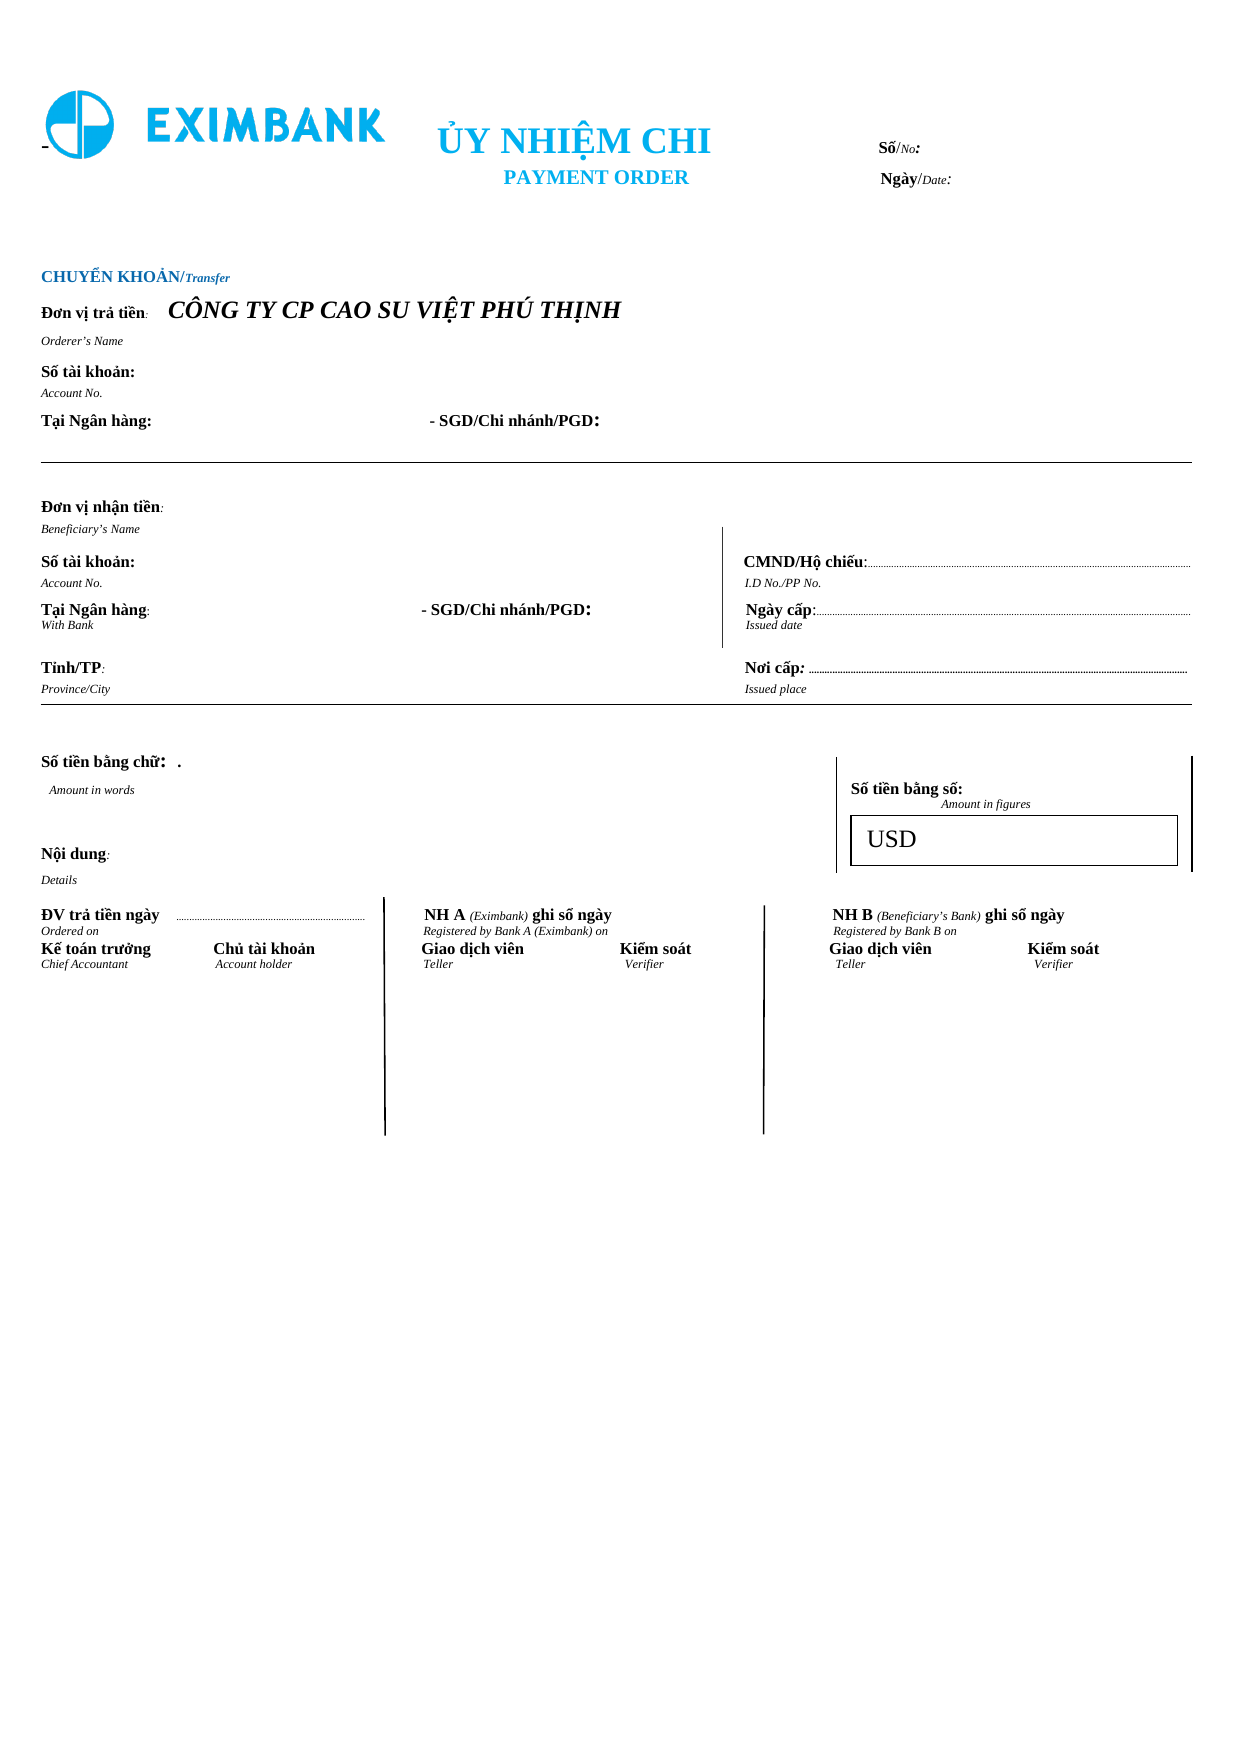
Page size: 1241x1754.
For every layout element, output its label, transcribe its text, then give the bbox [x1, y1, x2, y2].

text [41, 798, 836, 811]
text Registered by Bank A (Eximbank) on [385, 925, 763, 937]
text Số tiền bằng số: [837, 777, 1191, 798]
text With Bank [41, 619, 722, 632]
text Issued date [723, 619, 1204, 632]
text Kế toán trưởng Chủ tài khoản [41, 937, 383, 958]
text Giao dịch viên Kiểm soát [765, 937, 1204, 958]
text Tại Ngân hàng: <o.company_bank_id.bank_name> - SGD/Chi nhánh/PGD: [41, 413, 1204, 429]
text CHUYỂN KHOẢN/Transfer [41, 267, 1204, 286]
text Amount in words [41, 777, 836, 798]
text Tại Ngân hàng: <get_ten_nh(line.partner_id.id)> - SGD/Chi nhánh/PGD: Ngày cấp: [723, 602, 1204, 619]
text Registered by Bank B on [766, 925, 1204, 937]
text </for> [386, 983, 763, 1004]
text Tại Ngân hàng: <get_ten_nh(line.partner_id.id)> - SGD/Chi nhánh/PGD: Ngày cấp: [41, 602, 722, 619]
text Details [41, 871, 1204, 887]
text Số tài khoản: <get_so_tk(line.partner_id.id)> CMND/Hộ chiếu: [41, 550, 722, 571]
text Số tiền bằng chữ: . [41, 750, 1204, 771]
text Tỉnh/TP: <line.partner_id and line.partner_id.state_id.name or ''> Nơi cấp: [41, 657, 1204, 677]
text Account No. [41, 577, 722, 590]
text ĐV trả tiền ngày NH A (Eximbank) ghi sổ ngày NH B (Beneficiary’s Bank) ghi sổ ngày [385, 904, 1204, 925]
text Orderer’s Name [41, 336, 1204, 348]
text USD [867, 824, 1162, 853]
text Chief Accountant Account holder [41, 958, 383, 971]
text Đơn vị trả tiền: CÔNG TY CP CAO SU VIỆT PHÚ THỊNH [41, 298, 1204, 323]
text PAYMENT ORDER Ngày/Date: <get_vietname_date(o.date)> [116, 161, 1204, 219]
text </for> [765, 983, 1204, 1004]
text - ỦY NHIỆM CHI Số/No: <o.name> [41, 118, 385, 161]
text Teller Verifier [386, 958, 763, 971]
text Nội dung: <o.description> [41, 836, 836, 864]
text Giao dịch viên Kiểm soát [385, 937, 763, 958]
text Amount in figures [837, 798, 1191, 811]
text ĐV trả tiền ngày NH A (Eximbank) ghi sổ ngày NH B (Beneficiary’s Bank) ghi sổ ngày [41, 904, 383, 925]
text Account No. [41, 388, 1212, 400]
text Province/City Issued place [41, 684, 1204, 696]
text Số tài khoản: <get_so_tk(line.partner_id.id)> CMND/Hộ chiếu: [723, 550, 1204, 571]
text I.D No./PP No. [723, 577, 1204, 590]
text </for> [41, 983, 383, 1004]
text - ỦY NHIỆM CHI Số/No: <o.name> [386, 118, 1204, 161]
text Ordered on [41, 925, 383, 937]
text Số tài khoản: <o.company_bank_id.acc_number> [41, 361, 1204, 382]
text Teller Verifier [765, 958, 1204, 971]
text Đơn vị nhận tiền: <line.partner_id and line.partner_id.name or ''> Beneficiary’s Name [41, 496, 1204, 538]
